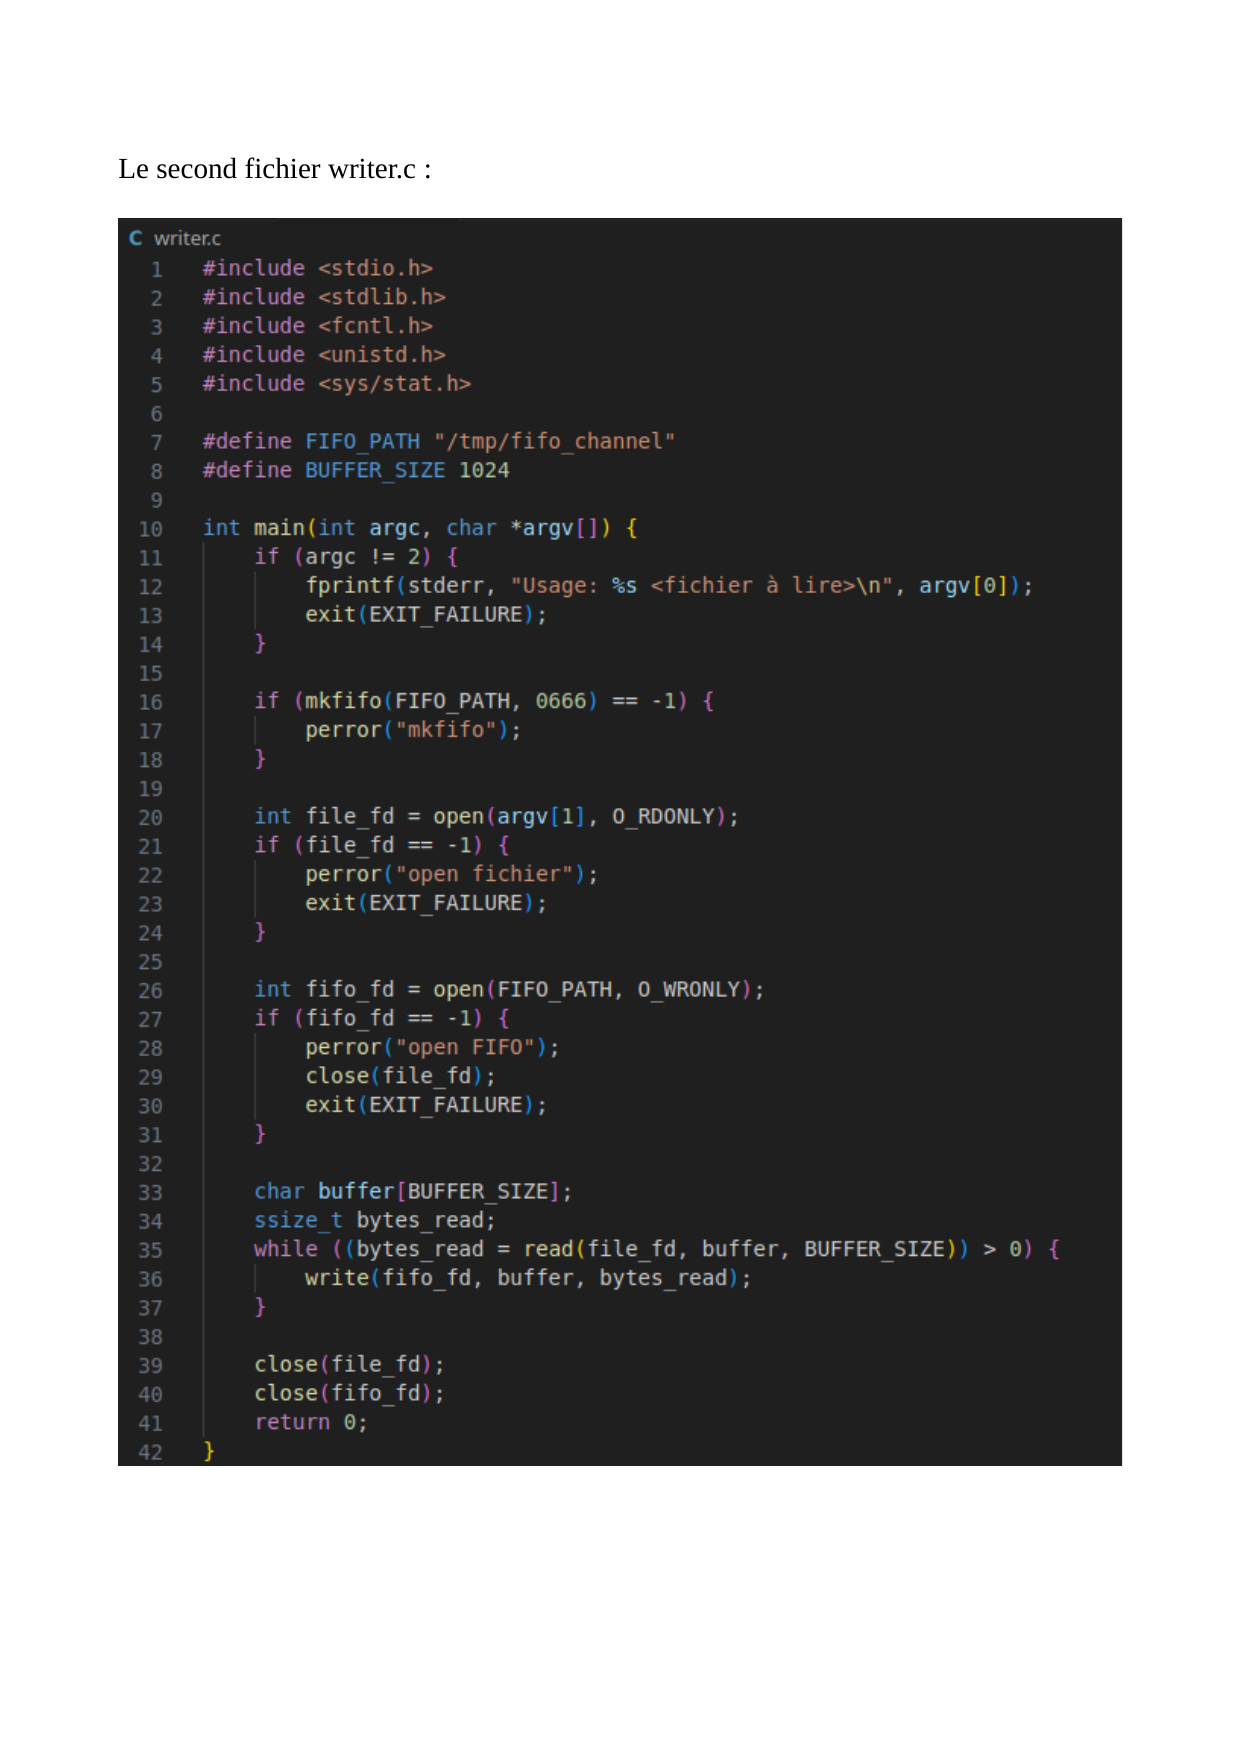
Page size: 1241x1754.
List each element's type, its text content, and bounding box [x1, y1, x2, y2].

picture [118, 218, 1123, 1466]
text Le second fichier writer.c : [118, 152, 1122, 185]
